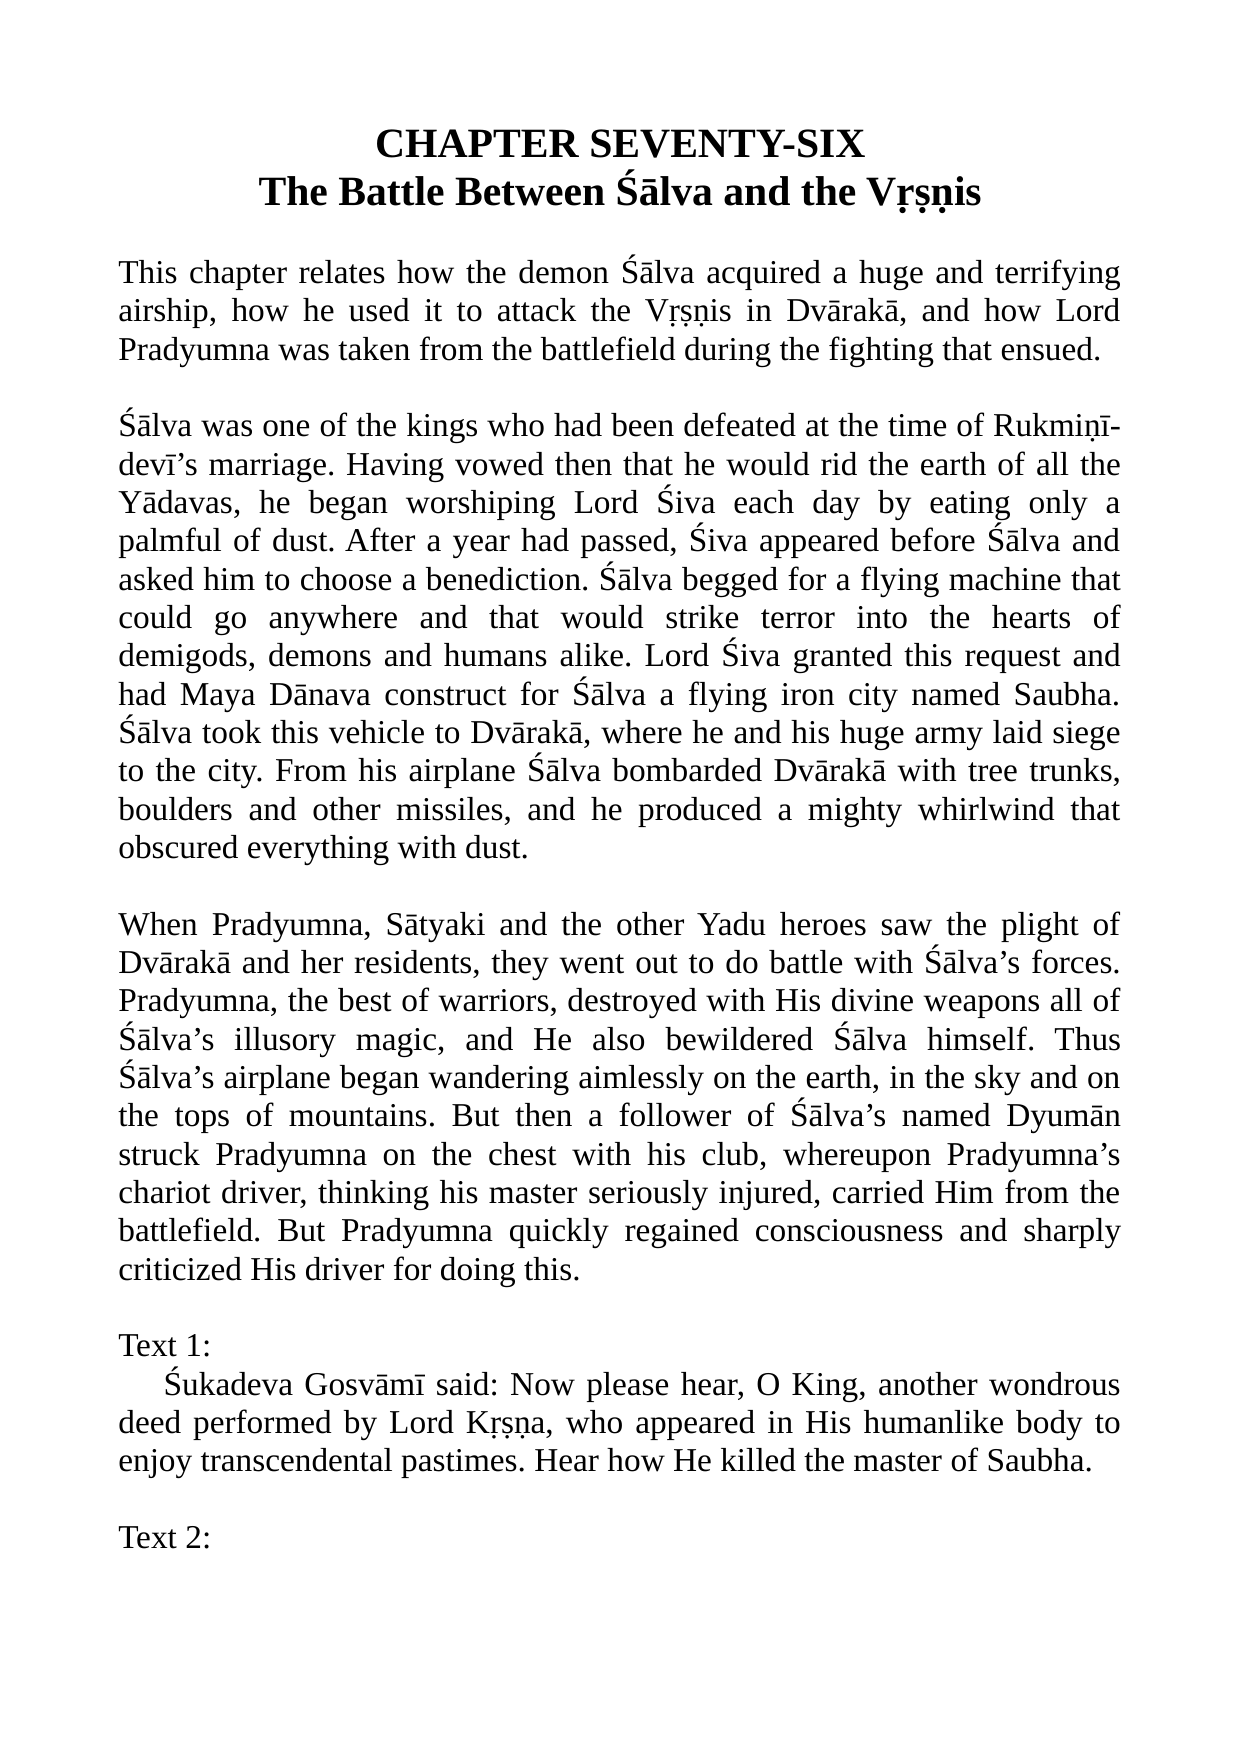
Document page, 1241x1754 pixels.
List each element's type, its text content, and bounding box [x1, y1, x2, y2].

text When Pradyumna, Sātyaki and the other Yadu heroes saw the plight of Dvārakā and her residents, they went out to do battle with Śālva’s forces. Pradyumna, the best of warriors, destroyed with His divine weapons all of Śālva’s illusory magic, and He also bewildered Śālva himself. Thus Śālva’s airplane began wandering aimlessly on the earth, in the sky and on the tops of mountains. But then a follower of Śālva’s named Dyumān struck Pradyumna on the chest with his club, whereupon Pradyumna’s chariot driver, thinking his master seriously injured, carried Him from the battlefield. But Pradyumna quickly regained consciousness and sharply criticized His driver for doing this. [118, 904, 1122, 1287]
text Text 1: [118, 1326, 1122, 1364]
text Śālva was one of the kings who had been defeated at the time of Rukmiṇī-devī’s marriage. Having vowed then that he would rid the earth of all the Yādavas, he began worshiping Lord Śiva each day by eating only a palmful of dust. After a year had passed, Śiva appeared before Śālva and asked him to choose a benediction. Śālva begged for a flying machine that could go anywhere and that would strike terror into the hearts of demigods, demons and humans alike. Lord Śiva granted this request and had Maya Dānava construct for Śālva a flying iron city named Saubha. Śālva took this vehicle to Dvārakā, where he and his huge army laid siege to the city. From his airplane Śālva bombarded Dvārakā with tree trunks, boulders and other missiles, and he produced a mighty whirlwind that obscured everything with dust. [118, 406, 1122, 866]
text CHAPTER SEVENTY-SIX [118, 118, 1122, 166]
text The Battle Between Śālva and the Vṛṣṇis [118, 166, 1122, 214]
text This chapter relates how the demon Śālva acquired a huge and terrifying airship, how he used it to attack the Vṛṣṇis in Dvārakā, and how Lord Pradyumna was taken from the battlefield during the fighting that ensued. [118, 252, 1122, 367]
text Śukadeva Gosvāmī said: Now please hear, O King, another wondrous deed performed by Lord Kṛṣṇa, who appeared in His humanlike body to enjoy transcendental pastimes. Hear how He killed the master of Saubha. [118, 1364, 1122, 1479]
text Text 2: [118, 1517, 1122, 1556]
